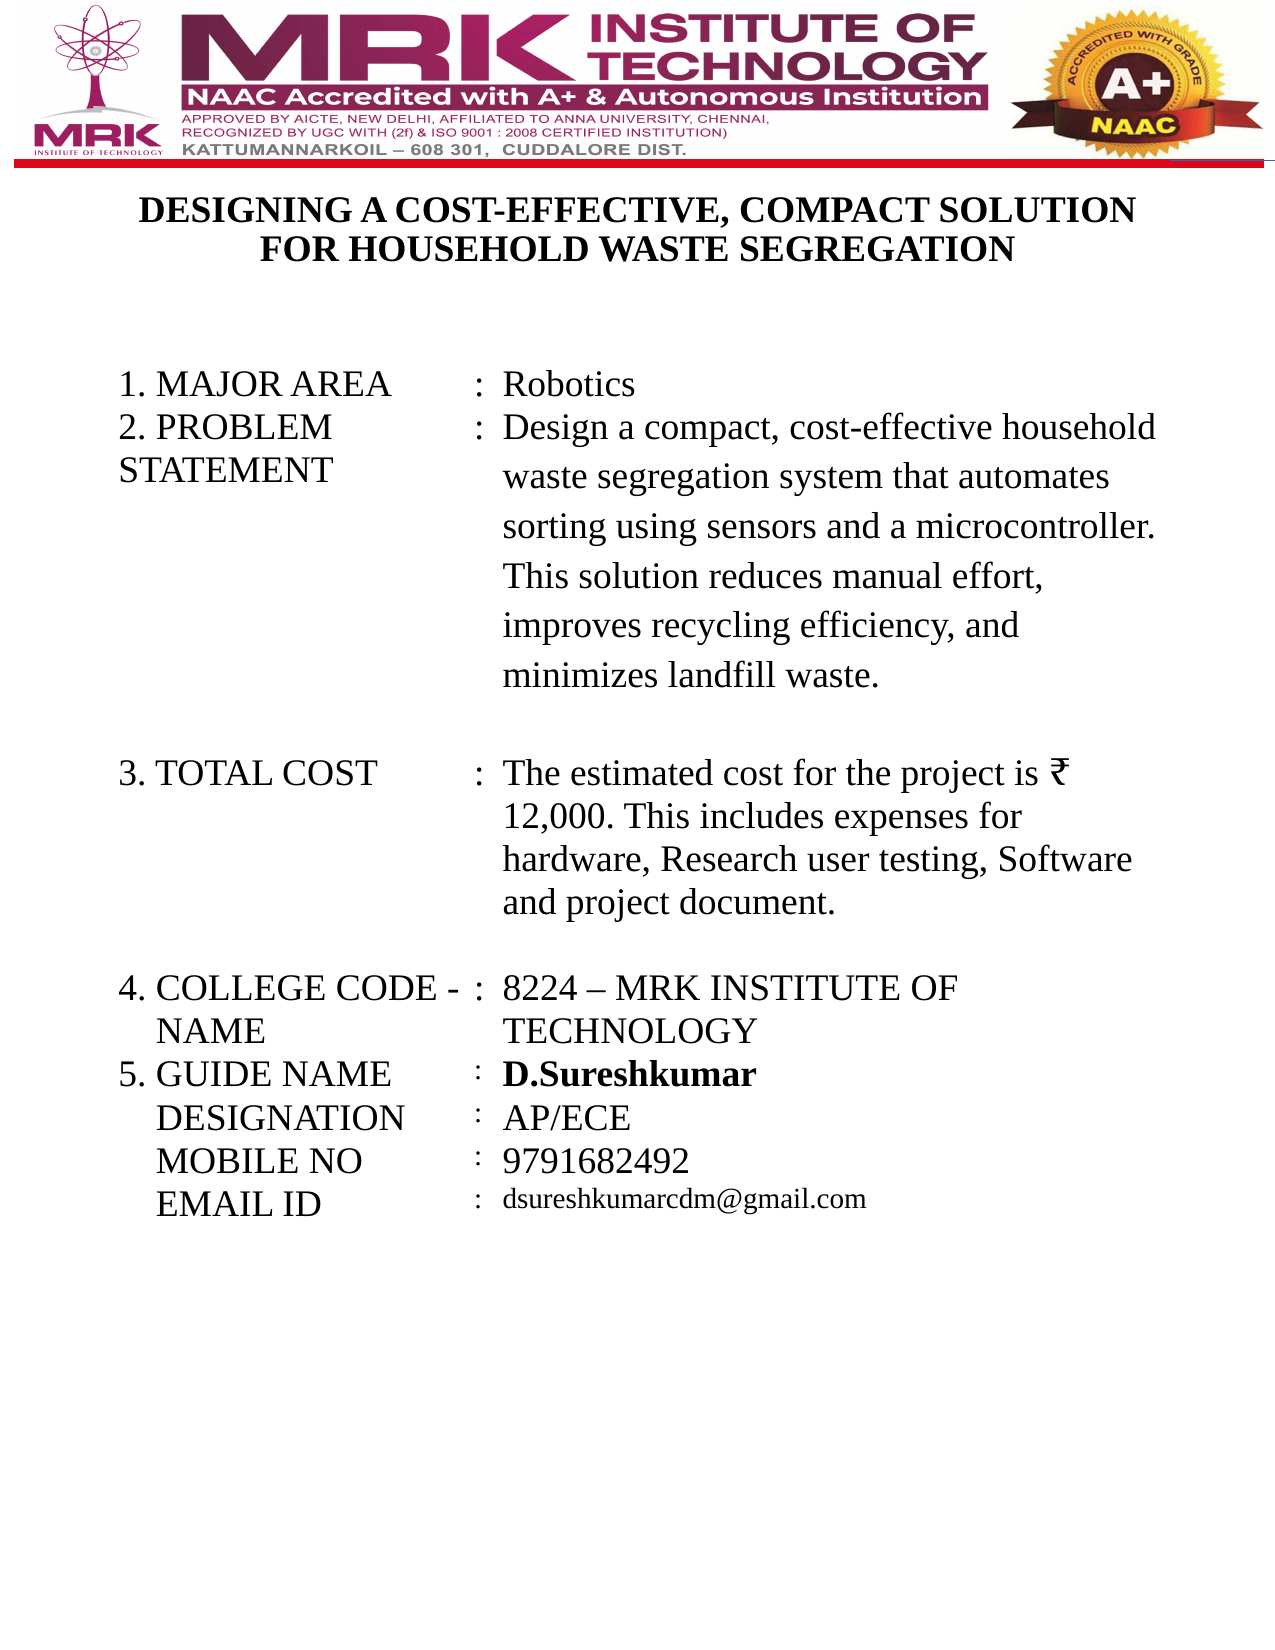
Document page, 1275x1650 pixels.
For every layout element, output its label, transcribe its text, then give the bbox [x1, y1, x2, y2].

table_cell [118, 1224, 474, 1269]
table_cell : [474, 966, 502, 1052]
table_cell Design a compact, cost-effective household waste segregation system that automates sorting using sensors and a microcontroller. This solution reduces manual effort, improves recycling efficiency, and minimizes landfill waste. [502, 404, 1168, 750]
table_cell 5. GUIDE NAME [118, 1052, 474, 1095]
table_cell D.Sureshkumar [502, 1052, 1168, 1095]
table_cell [474, 1224, 502, 1269]
picture [14, 0, 1275, 160]
table_cell 3. TOTAL COST [118, 750, 474, 966]
table_header Robotics [502, 361, 1168, 404]
table_cell [502, 1224, 1168, 1269]
table_cell dsureshkumarcdm@gmail.com [502, 1181, 1168, 1224]
table_cell 2. PROBLEM STATEMENT [118, 404, 474, 750]
table_cell 4. COLLEGE CODE - NAME [118, 966, 474, 1052]
table_header : [474, 361, 502, 404]
table_cell : [474, 1181, 502, 1224]
table_cell MOBILE NO [118, 1138, 474, 1181]
table_cell : [474, 1052, 502, 1095]
table_cell The estimated cost for the project is ₹ 12,000. This includes expenses for hardware, Research user testing, Software and project document. [502, 750, 1168, 966]
table_cell : [474, 1138, 502, 1181]
table_cell DESIGNATION [118, 1095, 474, 1138]
table_cell 9791682492 [502, 1138, 1168, 1181]
table_cell EMAIL ID [118, 1181, 474, 1224]
table_cell : [474, 750, 502, 966]
table_cell 8224 – MRK INSTITUTE OF TECHNOLOGY [502, 966, 1168, 1052]
title DESIGNING A COST-EFFECTIVE, COMPACT SOLUTION FOR HOUSEHOLD WASTE SEGREGATION [118, 192, 1157, 308]
table_cell : [474, 404, 502, 750]
table_cell AP/ECE [502, 1095, 1168, 1138]
table_cell : [474, 1095, 502, 1138]
table_header 1. MAJOR AREA [118, 361, 474, 404]
